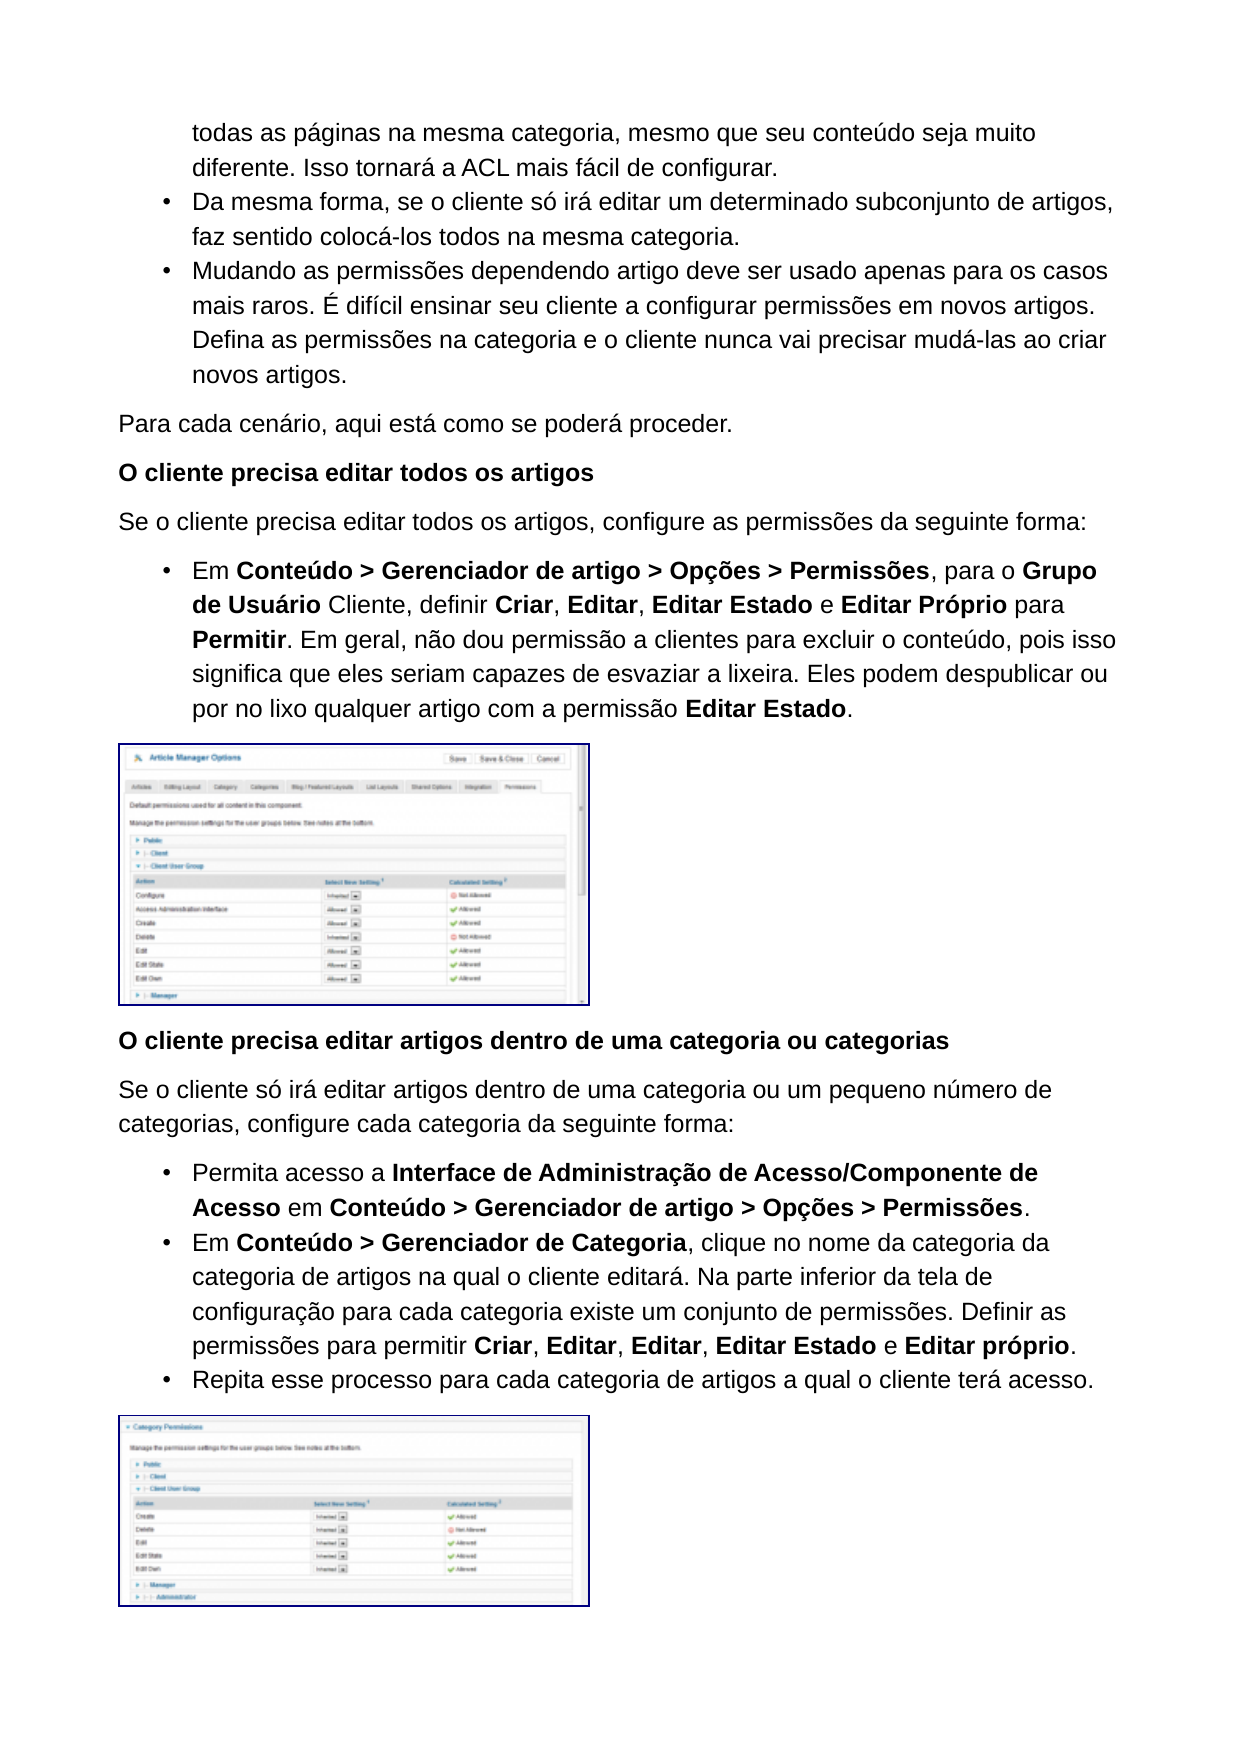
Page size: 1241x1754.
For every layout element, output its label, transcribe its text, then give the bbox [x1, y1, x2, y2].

list Repita esse processo para cada categoria de artigos a qual o cliente terá acesso. [162, 1366, 1122, 1394]
picture [120, 1416, 588, 1605]
list Em Conteúdo > Gerenciador de artigo > Opções > Permissões, para o Grupo de Usuário Cliente, definir Criar, Editar, Editar Estado e Editar Próprio para Permitir. Em geral, não dou permissão a clientes para excluir o conteúdo, pois isso significa que eles seriam capazes de esvaziar a lixeira. Eles podem despublicar ou por no lixo qualquer artigo com a permissão Editar Estado. [162, 556, 1122, 723]
text O cliente precisa editar artigos dentro de uma categoria ou categorias [118, 1026, 1122, 1054]
list Da mesma forma, se o cliente só irá editar um determinado subconjunto de artigos, faz sentido colocá-los todos na mesma categoria. [162, 187, 1122, 250]
list Mudando as permissões dependendo artigo deve ser usado apenas para os casos mais raros. É difícil ensinar seu cliente a configurar permissões em novos artigos. Defina as permissões na categoria e o cliente nunca vai precisar mudá-las ao criar novos artigos. [162, 256, 1122, 388]
list todas as páginas na mesma categoria, mesmo que seu conteúdo seja muito diferente. Isso tornará a ACL mais fácil de configurar. [162, 118, 1122, 181]
list Em Conteúdo > Gerenciador de Categoria, clique no nome da categoria da categoria de artigos na qual o cliente editará. Na parte inferior da tela de configuração para cada categoria existe um conjunto de permissões. Definir as permissões para permitir Criar, Editar, Editar, Editar Estado e Editar próprio. [162, 1227, 1122, 1360]
list Permita acesso a Interface de Administração de Acesso/Componente de Acesso em Conteúdo > Gerenciador de artigo > Opções > Permissões. [162, 1158, 1122, 1222]
picture [120, 745, 588, 1004]
text Se o cliente precisa editar todos os artigos, configure as permissões da seguinte forma: [118, 507, 1122, 536]
text Se o cliente só irá editar artigos dentro de uma categoria ou um pequeno número de categorias, configure cada categoria da seguinte forma: [118, 1075, 1122, 1138]
text Para cada cenário, aqui está como se poderá proceder. [118, 409, 1122, 437]
text O cliente precisa editar todos os artigos [118, 458, 1122, 487]
